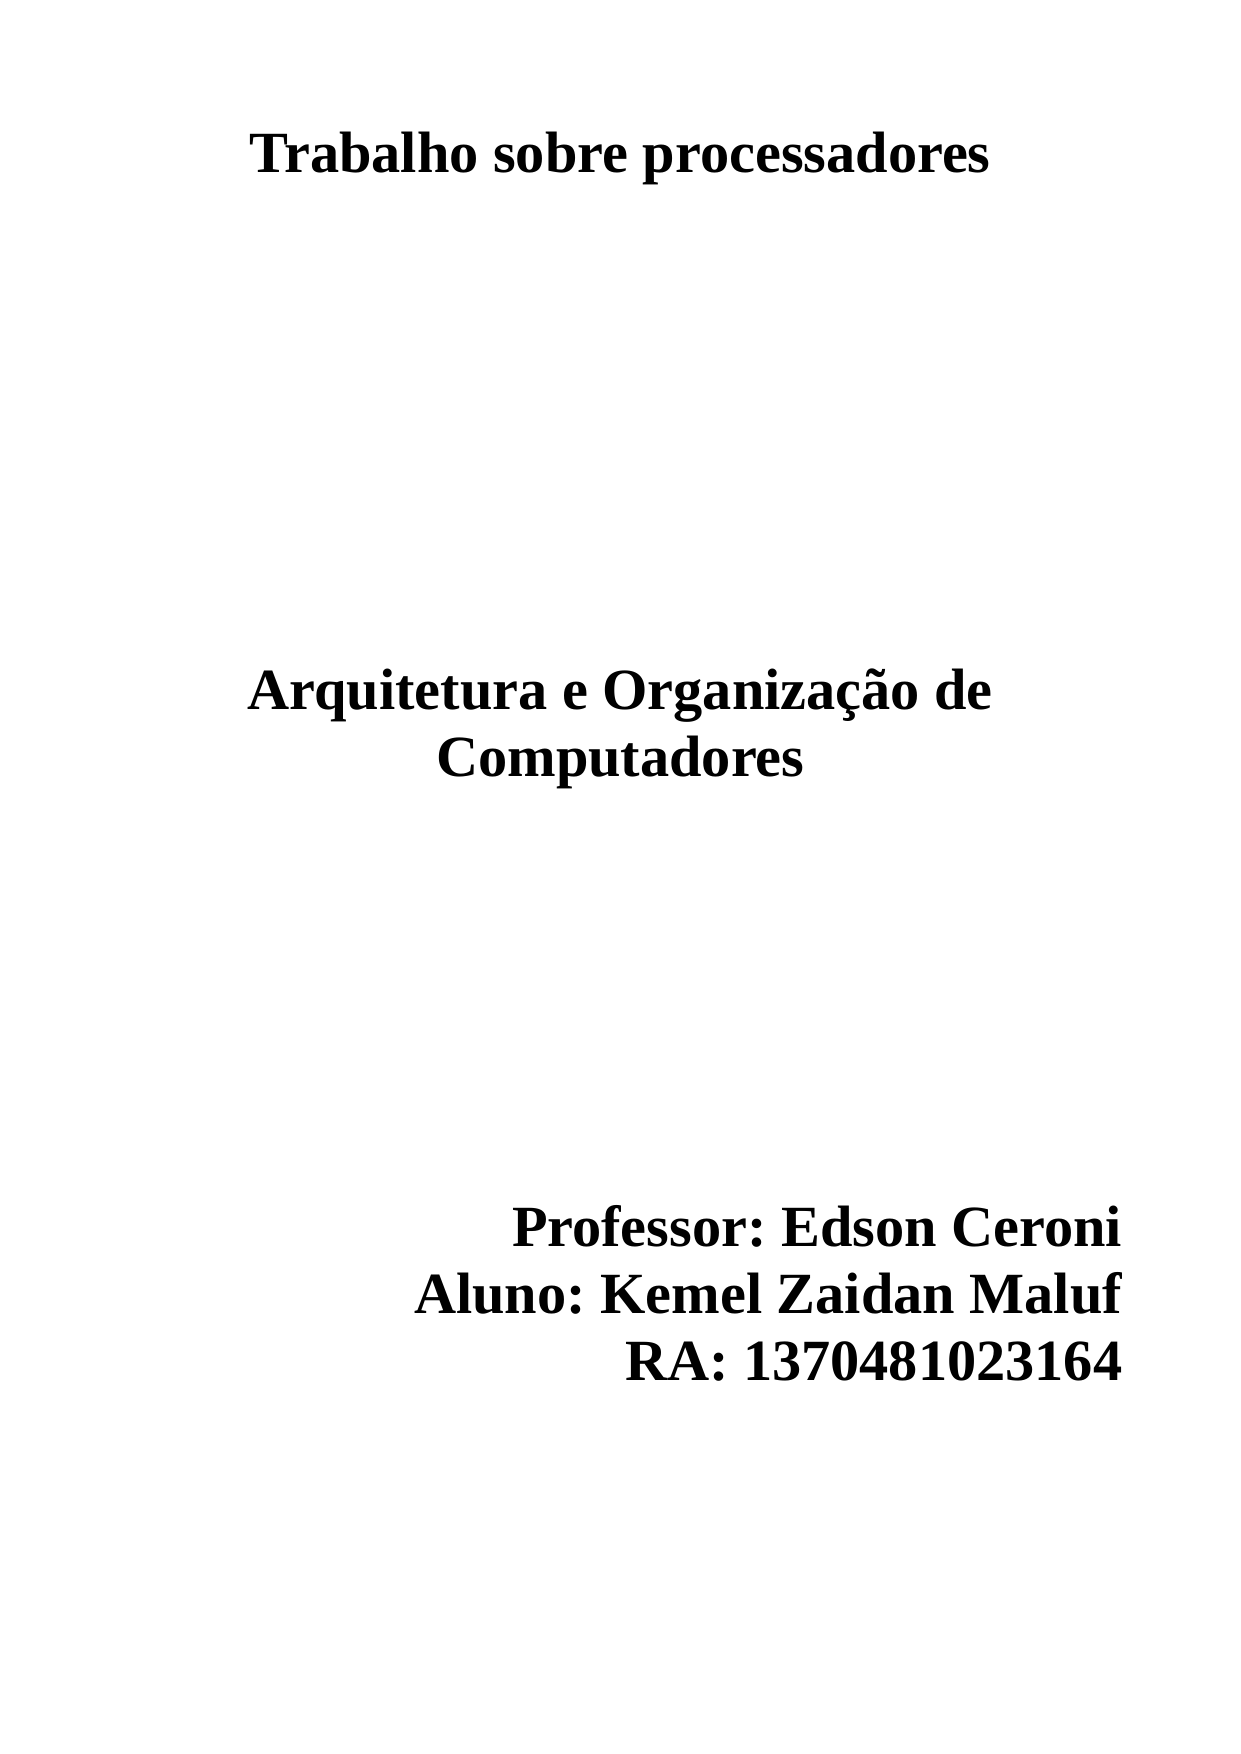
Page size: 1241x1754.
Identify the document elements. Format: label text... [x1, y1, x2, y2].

text Trabalho sobre processadores [118, 118, 1122, 185]
text Arquitetura e Organização de Computadores [118, 655, 1122, 789]
text Aluno: Kemel Zaidan Maluf [118, 1258, 1122, 1326]
text Professor: Edson Ceroni [118, 1191, 1122, 1258]
text RA: 1370481023164 [118, 1326, 1122, 1393]
